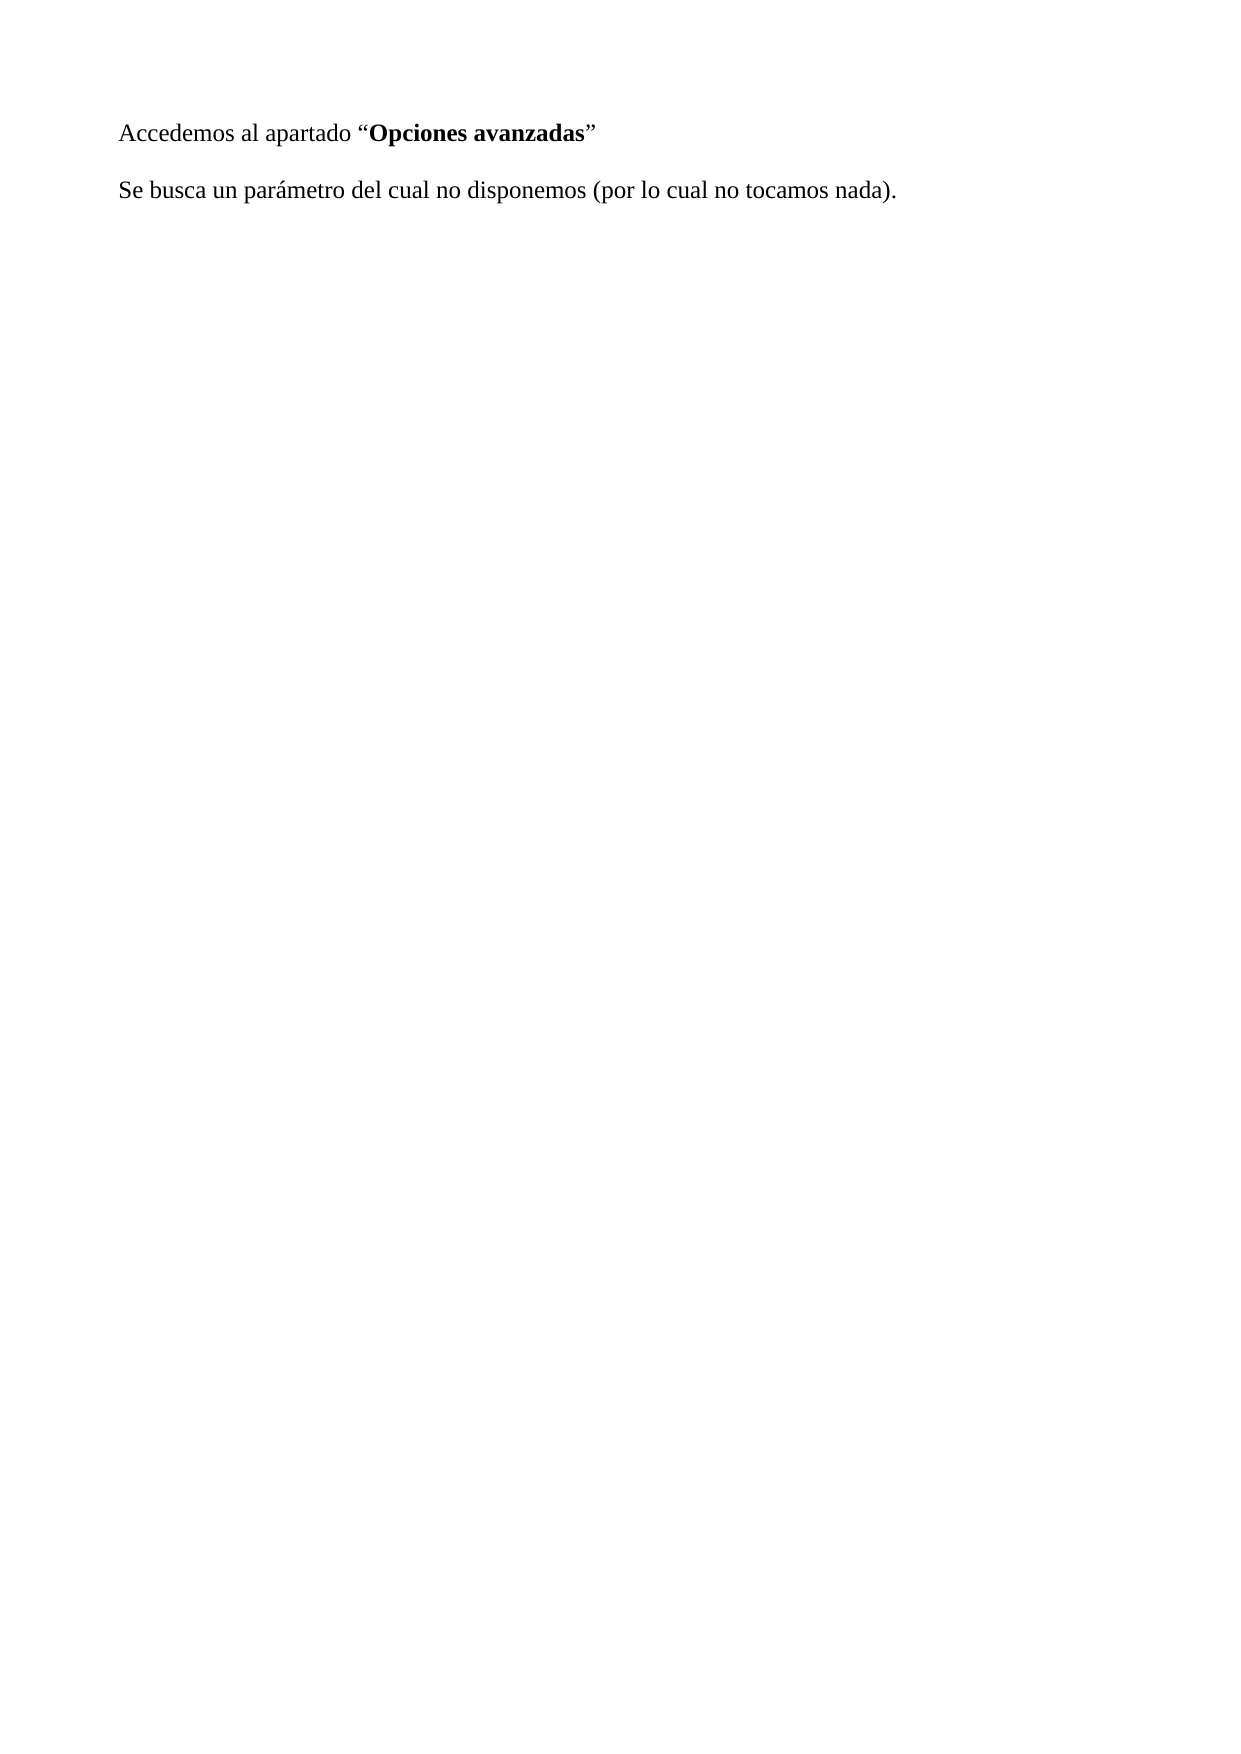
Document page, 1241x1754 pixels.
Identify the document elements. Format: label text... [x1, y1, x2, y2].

text Accedemos al apartado “Opciones avanzadas” [118, 118, 1122, 147]
text Se busca un parámetro del cual no disponemos (por lo cual no tocamos nada). [118, 176, 1122, 204]
